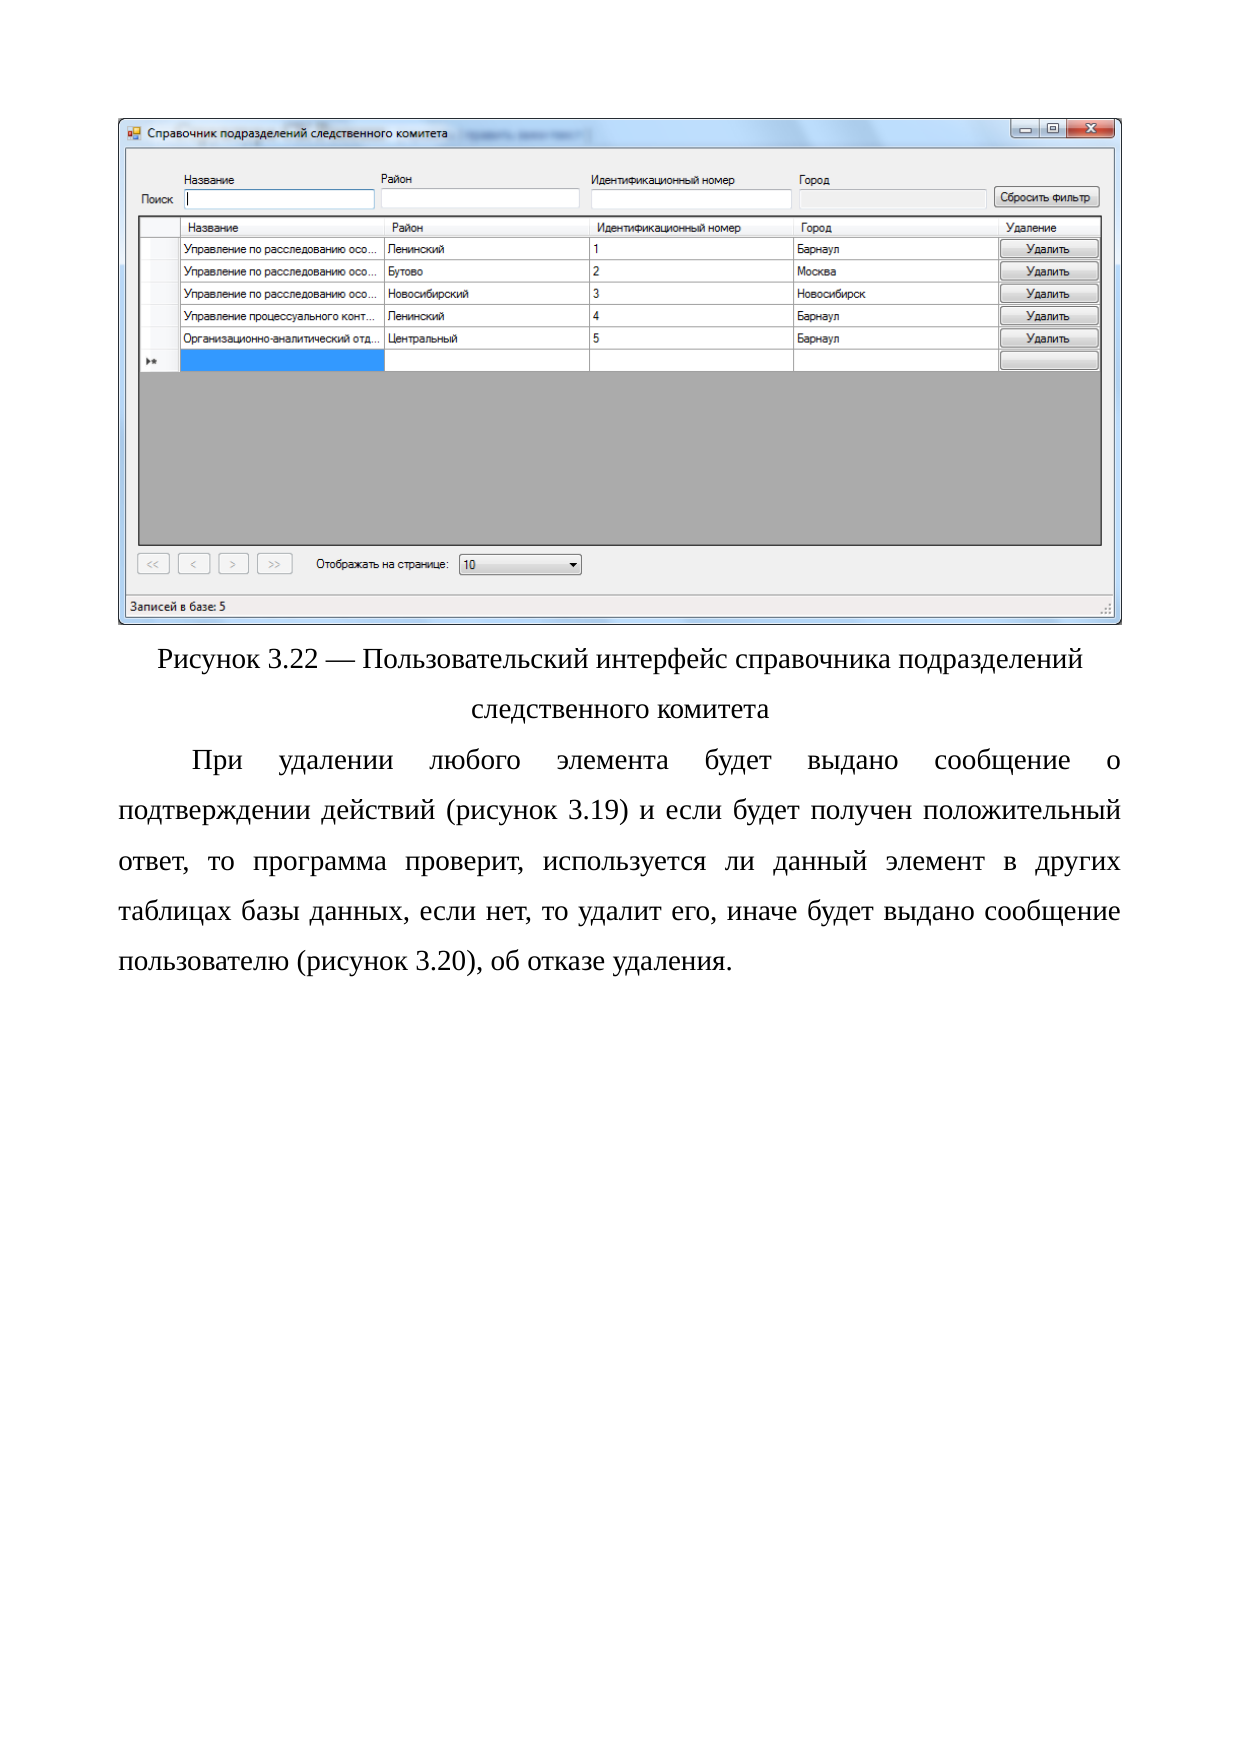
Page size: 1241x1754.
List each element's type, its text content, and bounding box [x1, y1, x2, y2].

text При удалении любого элемента будет выдано сообщение о подтверждении действий (рисунок 3.19) и если будет получен положительный ответ, то программа проверит, используется ли данный элемент в других таблицах базы данных, если нет, то удалит его, иначе будет выдано сообщение пользователю (рисунок 3.20), об отказе удаления. [118, 742, 1122, 977]
picture [118, 118, 1122, 625]
text Рисунок 3.22 — Пользовательский интерфейс справочника подразделений следственного комитета [118, 625, 1122, 725]
